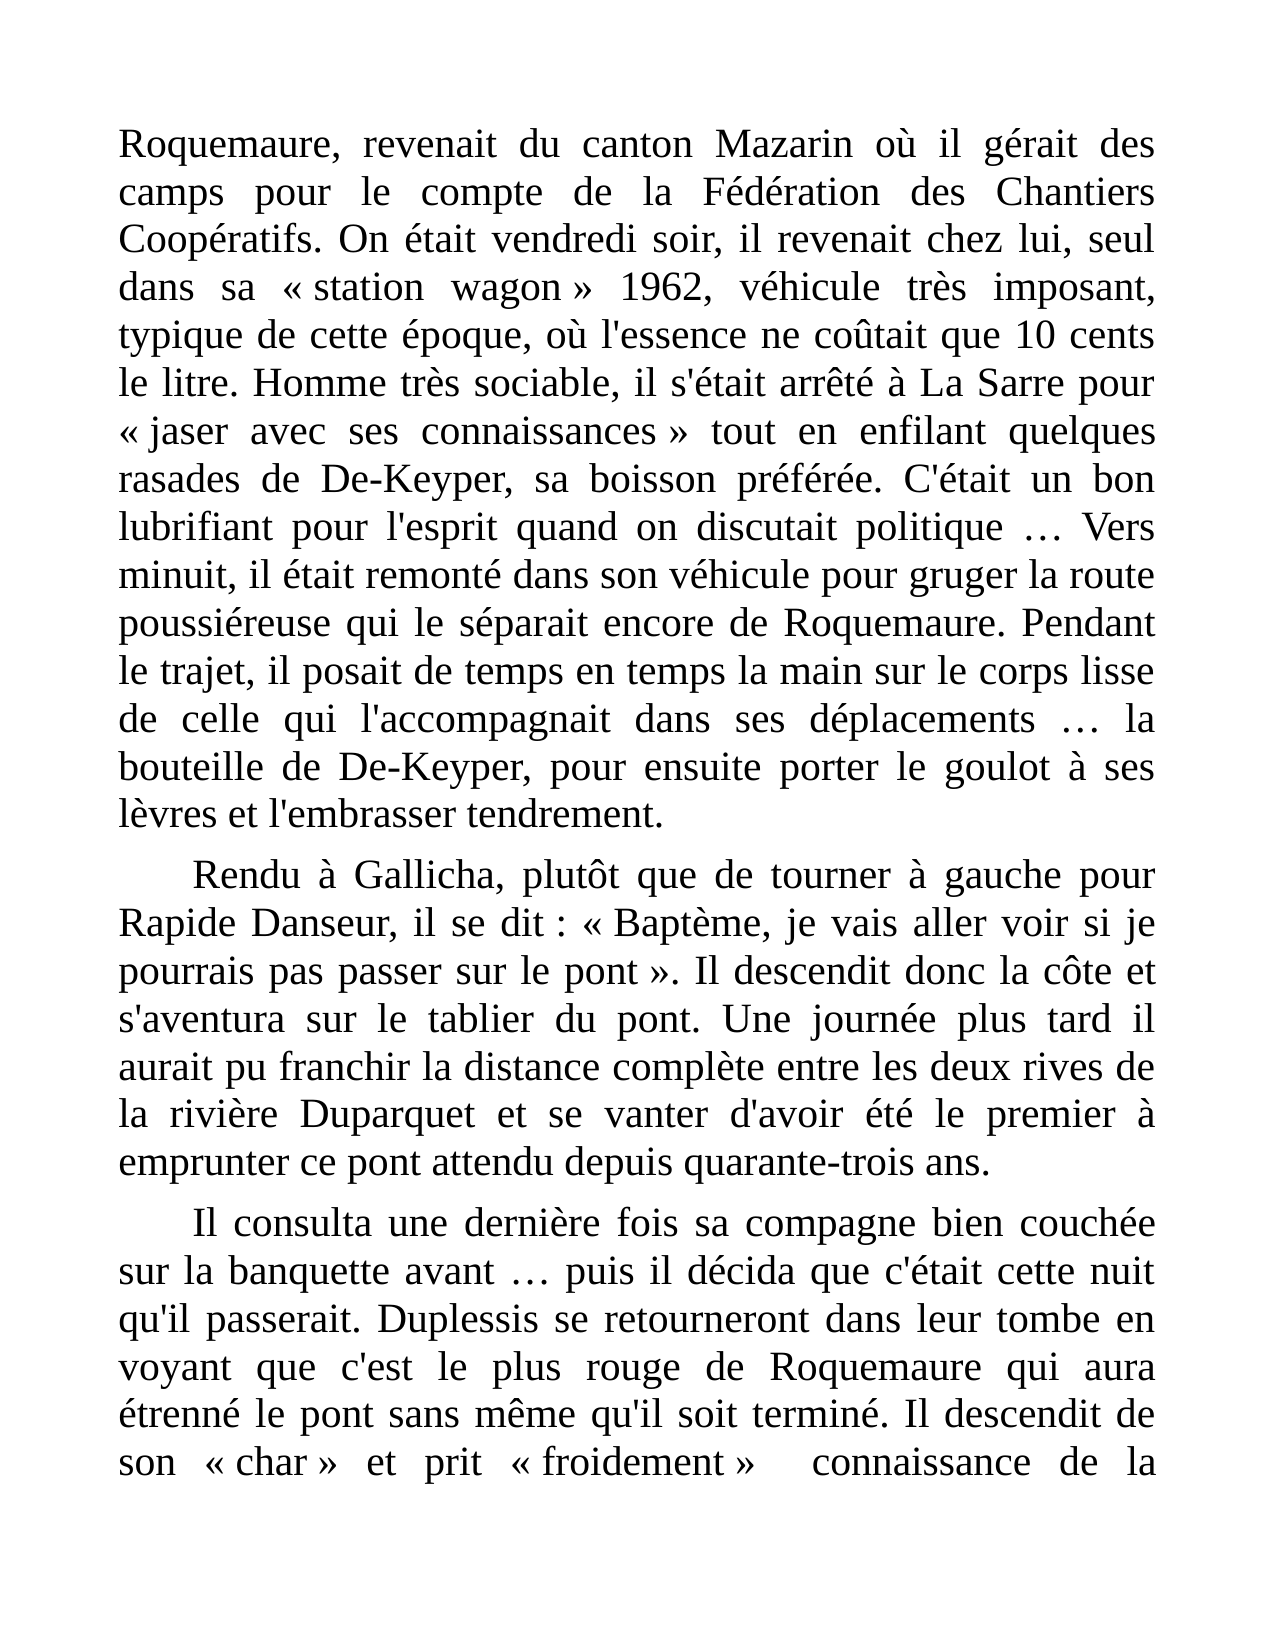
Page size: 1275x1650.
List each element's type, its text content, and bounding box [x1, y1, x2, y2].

text Rendu à Gallicha, plutôt que de tourner à gauche pour Rapide Danseur, il se dit : « Baptème, je vais aller voir si je pourrais pas passer sur le pont ». Il descendit donc la côte et s'aventura sur le tablier du pont. Une journée plus tard il aurait pu franchir la distance complète entre les deux rives de la rivière Duparquet et se vanter d'avoir été le premier à emprunter ce pont attendu depuis quarante-trois ans. [118, 849, 1157, 1185]
text Roquemaure, revenait du canton Mazarin où il gérait des camps pour le compte de la Fédération des Chantiers Coopératifs. On était vendredi soir, il revenait chez lui, seul dans sa « station wagon » 1962, véhicule très imposant, typique de cette époque, où l'essence ne coûtait que 10 cents le litre. Homme très sociable, il s'était arrêté à La Sarre pour « jaser avec ses connaissances » tout en enfilant quelques rasades de De-Keyper, sa boisson préférée. C'était un bon lubrifiant pour l'esprit quand on discutait politique … Vers minuit, il était remonté dans son véhicule pour gruger la route poussiéreuse qui le séparait encore de Roquemaure. Pendant le trajet, il posait de temps en temps la main sur le corps lisse de celle qui l'accompagnait dans ses déplacements … la bouteille de De-Keyper, pour ensuite porter le goulot à ses lèvres et l'embrasser tendrement. [118, 118, 1157, 837]
text Il consulta une dernière fois sa compagne bien couchée sur la banquette avant … puis il décida que c'était cette nuit qu'il passerait. Duplessis se retourneront dans leur tombe en voyant que c'est le plus rouge de Roquemaure qui aura étrenné le pont sans même qu'il soit terminé. Il descendit de son « char » et prit « froidement » connaissance de la [118, 1197, 1157, 1485]
